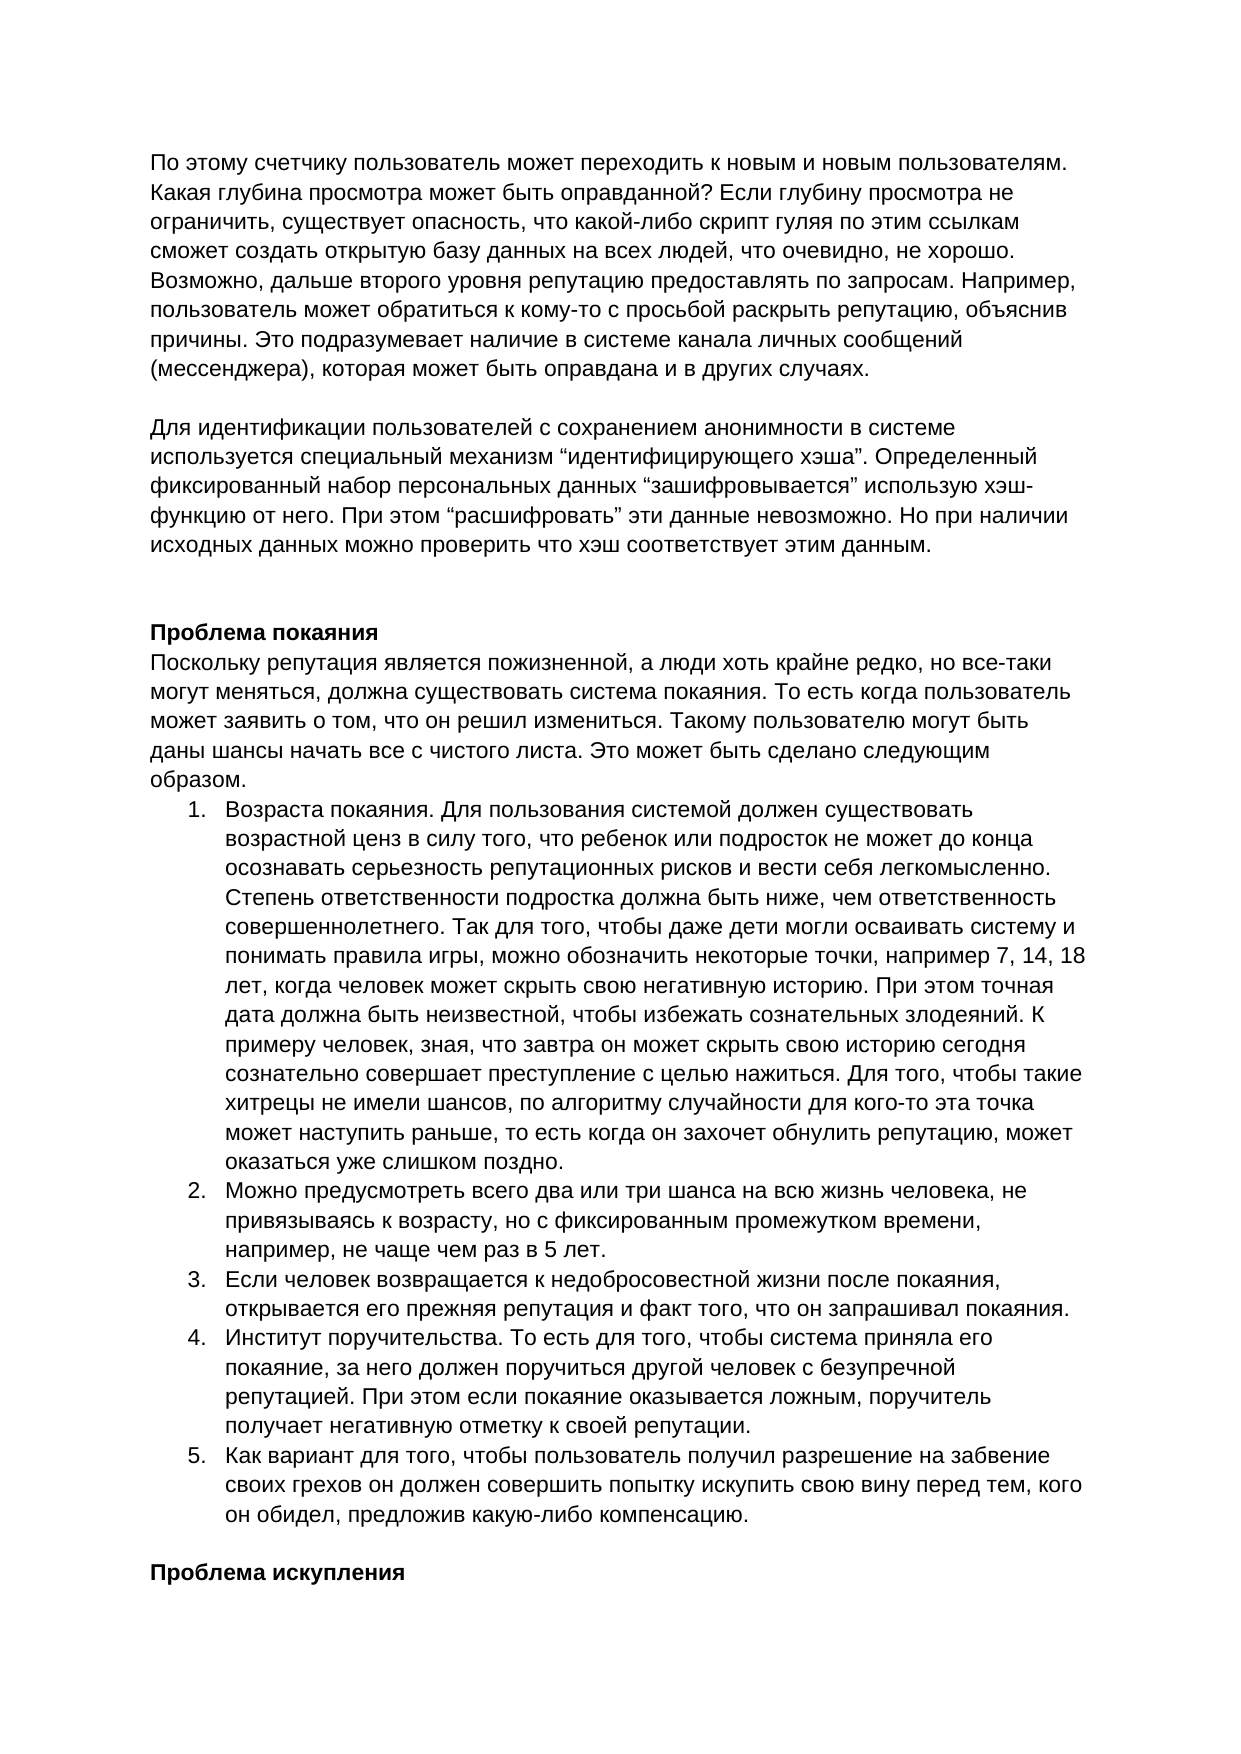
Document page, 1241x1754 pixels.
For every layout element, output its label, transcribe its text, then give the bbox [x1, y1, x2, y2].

text Проблема искупления [150, 1560, 1091, 1586]
list Если человек возвращается к недобросовестной жизни после покаяния, открывается его прежняя репутация и факт того, что он запрашивал покаяния. [187, 1266, 1091, 1321]
text Проблема покаяния [150, 620, 1091, 646]
list Как вариант для того, чтобы пользователь получил разрешение на забвение своих грехов он должен совершить попытку искупить свою вину перед тем, кого он обидел, предложив какую-либо компенсацию. [187, 1442, 1091, 1527]
list Можно предусмотреть всего два или три шанса на всю жизнь человека, не привязываясь к возрасту, но с фиксированным промежутком времени, например, не чаще чем раз в 5 лет. [187, 1178, 1091, 1262]
text По этому счетчику пользователь может переходить к новым и новым пользователям. Какая глубина просмотра может быть оправданной? Если глубину просмотра не ограничить, существует опасность, что какой-либо скрипт гуляя по этим ссылкам сможет создать открытую базу данных на всех людей, что очевидно, не хорошо. [150, 150, 1091, 264]
text Поскольку репутация является пожизненной, а люди хоть крайне редко, но все-таки могут меняться, должна существовать система покаяния. То есть когда пользователь может заявить о том, что он решил измениться. Такому пользователю могут быть даны шансы начать все с чистого листа. Это может быть сделано следующим образом. [150, 649, 1091, 792]
text Возможно, дальше второго уровня репутацию предоставлять по запросам. Например, пользователь может обратиться к кому-то с просьбой раскрыть репутацию, объяснив причины. Это подразумевает наличие в системе канала личных сообщений (мессенджера), которая может быть оправдана и в других случаях. [150, 267, 1091, 381]
list Возраста покаяния. Для пользования системой должен существовать возрастной ценз в силу того, что ребенок или подросток не может до конца осознавать серьезность репутационных рисков и вести себя легкомысленно. Степень ответственности подростка должна быть ниже, чем ответственность совершеннолетнего. Так для того, чтобы даже дети могли осваивать систему и понимать правила игры, можно обозначить некоторые точки, например 7, 14, 18 лет, когда человек может скрыть свою негативную историю. При этом точная дата должна быть неизвестной, чтобы избежать сознательных злодеяний. К примеру человек, зная, что завтра он может скрыть свою историю сегодня сознательно совершает преступление с целью нажиться. Для того, чтобы такие хитрецы не имели шансов, по алгоритму случайности для кого-то эта точка может наступить раньше, то есть когда он захочет обнулить репутацию, может оказаться уже слишком поздно. [187, 796, 1091, 1174]
text Для идентификации пользователей с сохранением анонимности в системе используется специальный механизм “идентифицирующего хэша”. Определенный фиксированный набор персональных данных “зашифровывается” использую хэш-функцию от него. При этом “расшифровать” эти данные невозможно. Но при наличии исходных данных можно проверить что хэш соответствует этим данным. [150, 414, 1091, 557]
list Институт поручительства. То есть для того, чтобы система приняла его покаяние, за него должен поручиться другой человек с безупречной репутацией. При этом если покаяние оказывается ложным, поручитель получает негативную отметку к своей репутации. [187, 1325, 1091, 1439]
